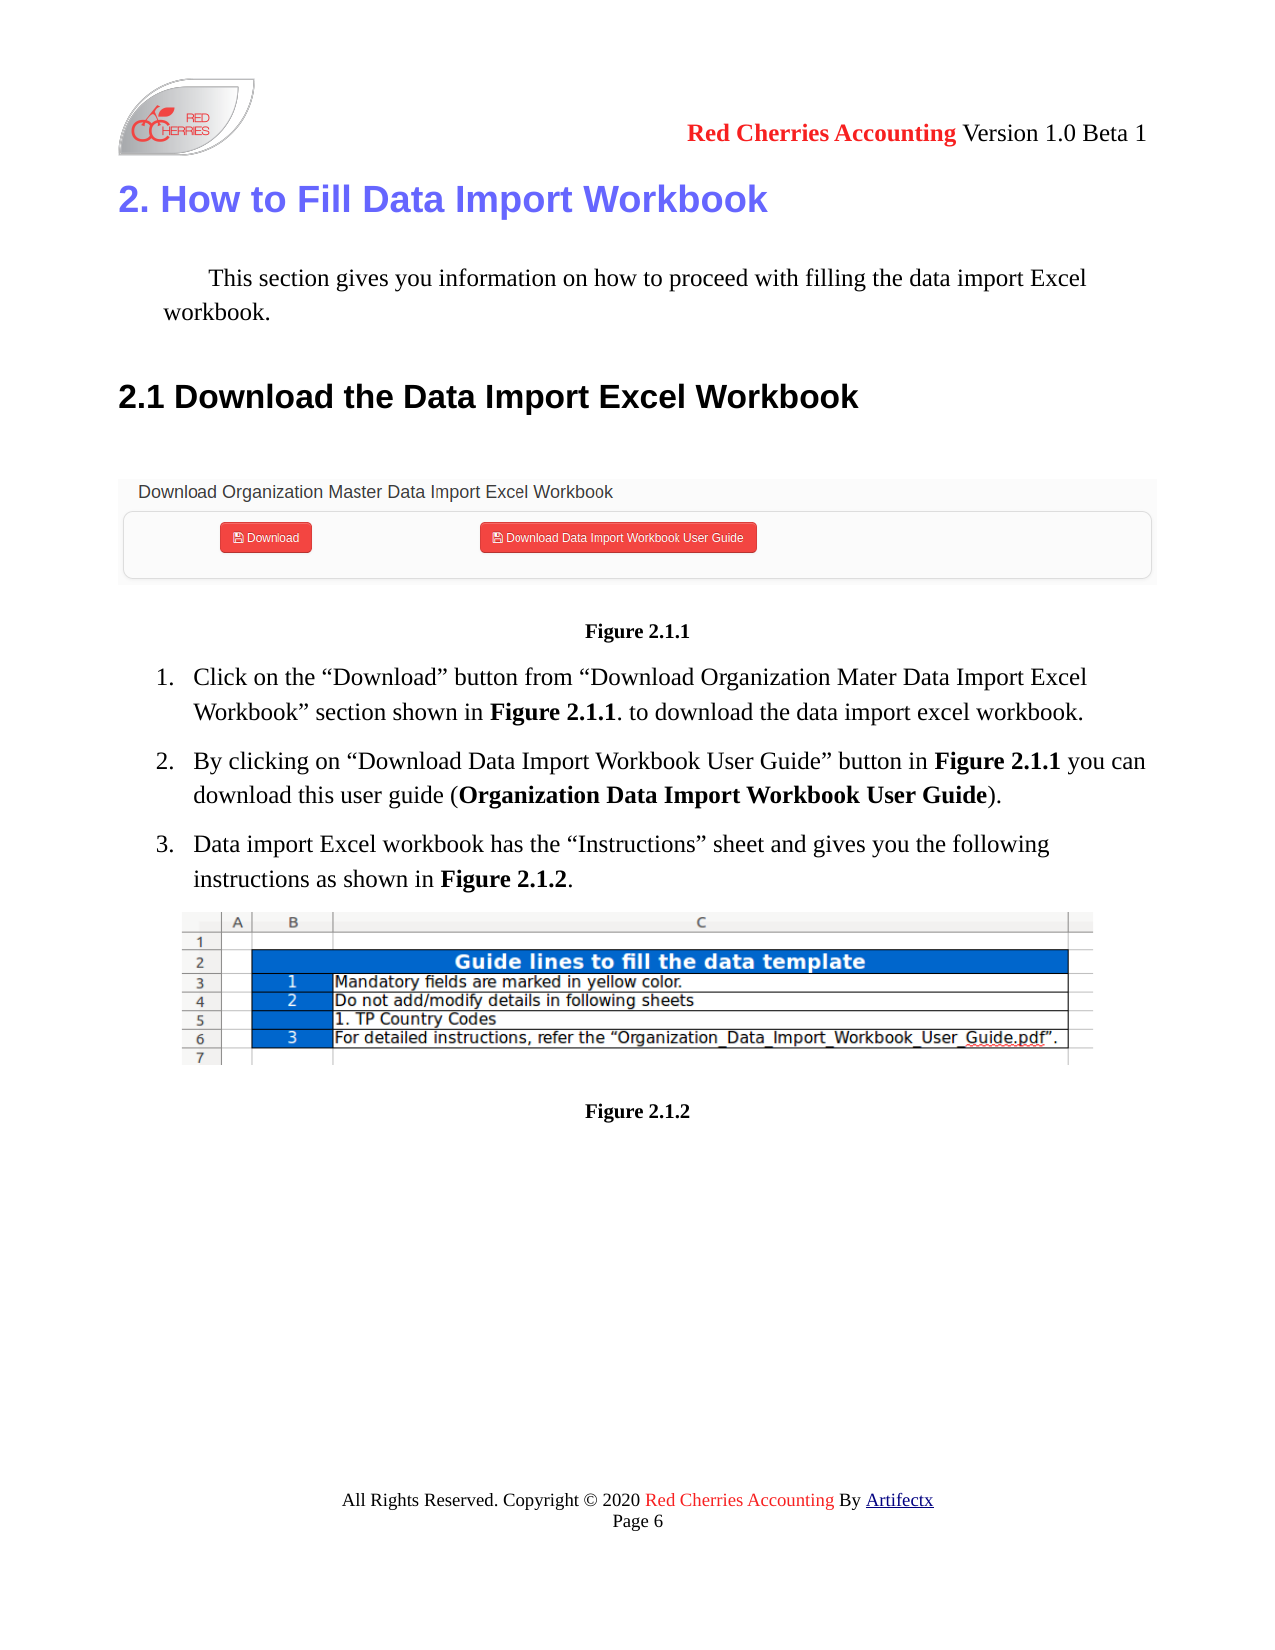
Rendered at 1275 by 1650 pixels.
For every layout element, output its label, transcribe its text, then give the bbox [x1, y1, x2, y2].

subtitle 2.1 Download the Data Import Excel Workbook [118, 377, 1157, 416]
picture [118, 479, 1157, 585]
text Figure 2.1.2 [118, 1099, 1157, 1123]
list By clicking on “Download Data Import Workbook User Guide” button in Figure 2.1.1 you can download this user guide (Organization Data Import Workbook User Guide). [156, 746, 1157, 809]
text This section gives you information on how to proceed with filling the data import Excel workbook. [163, 263, 1157, 326]
picture [117, 77, 256, 157]
list Click on the “Download” button from “Download Organization Mater Data Import Excel Workbook” section shown in Figure 2.1.1. to download the data import excel workbook. [156, 662, 1157, 726]
text Figure 2.1.1 [118, 619, 1157, 643]
picture [181, 912, 1094, 1065]
subtitle 2. How to Fill Data Import Workbook [118, 177, 1157, 221]
list Data import Excel workbook has the “Instructions” sheet and gives you the following instructions as shown in Figure 2.1.2. [156, 829, 1157, 893]
